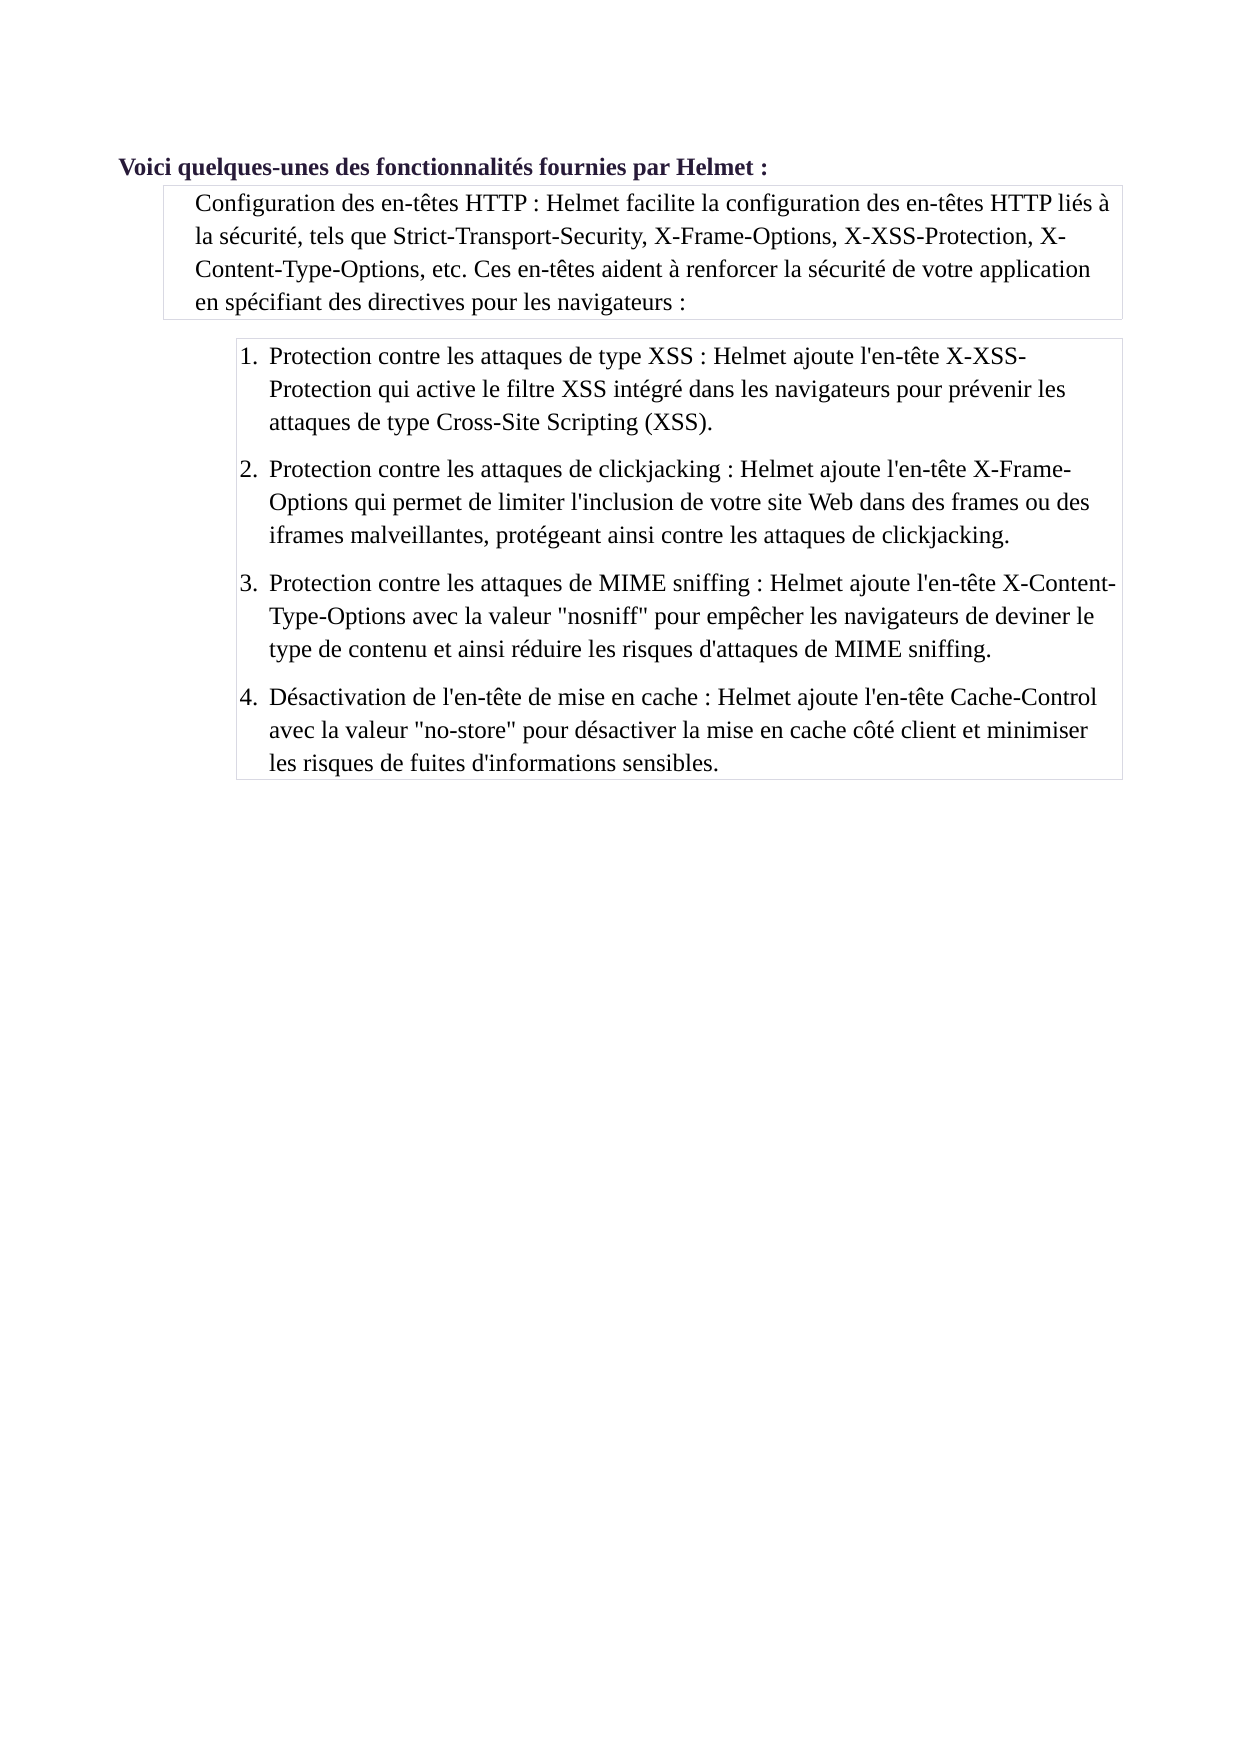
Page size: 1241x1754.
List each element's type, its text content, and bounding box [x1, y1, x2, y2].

text Voici quelques-unes des fonctionnalités fournies par Helmet : [118, 152, 1122, 180]
list Protection contre les attaques de clickjacking : Helmet ajoute l'en-tête X-Frame-Options qui permet de limiter l'inclusion de votre site Web dans des frames ou des iframes malveillantes, protégeant ainsi contre les attaques de clickjacking. [237, 451, 1122, 549]
list Protection contre les attaques de type XSS : Helmet ajoute l'en-tête X-XSS-Protection qui active le filtre XSS intégré dans les navigateurs pour prévenir les attaques de type Cross-Site Scripting (XSS). [237, 339, 1122, 436]
list Désactivation de l'en-tête de mise en cache : Helmet ajoute l'en-tête Cache-Control avec la valeur "no-store" pour désactiver la mise en cache côté client et minimiser les risques de fuites d'informations sensibles. [237, 679, 1122, 779]
list Configuration des en-têtes HTTP : Helmet facilite la configuration des en-têtes HTTP liés à la sécurité, tels que Strict-Transport-Security, X-Frame-Options, X-XSS-Protection, X-Content-Type-Options, etc. Ces en-têtes aident à renforcer la sécurité de votre application en spécifiant des directives pour les navigateurs : [164, 186, 1122, 319]
list Protection contre les attaques de MIME sniffing : Helmet ajoute l'en-tête X-Content-Type-Options avec la valeur "nosniff" pour empêcher les navigateurs de deviner le type de contenu et ainsi réduire les risques d'attaques de MIME sniffing. [237, 565, 1122, 663]
